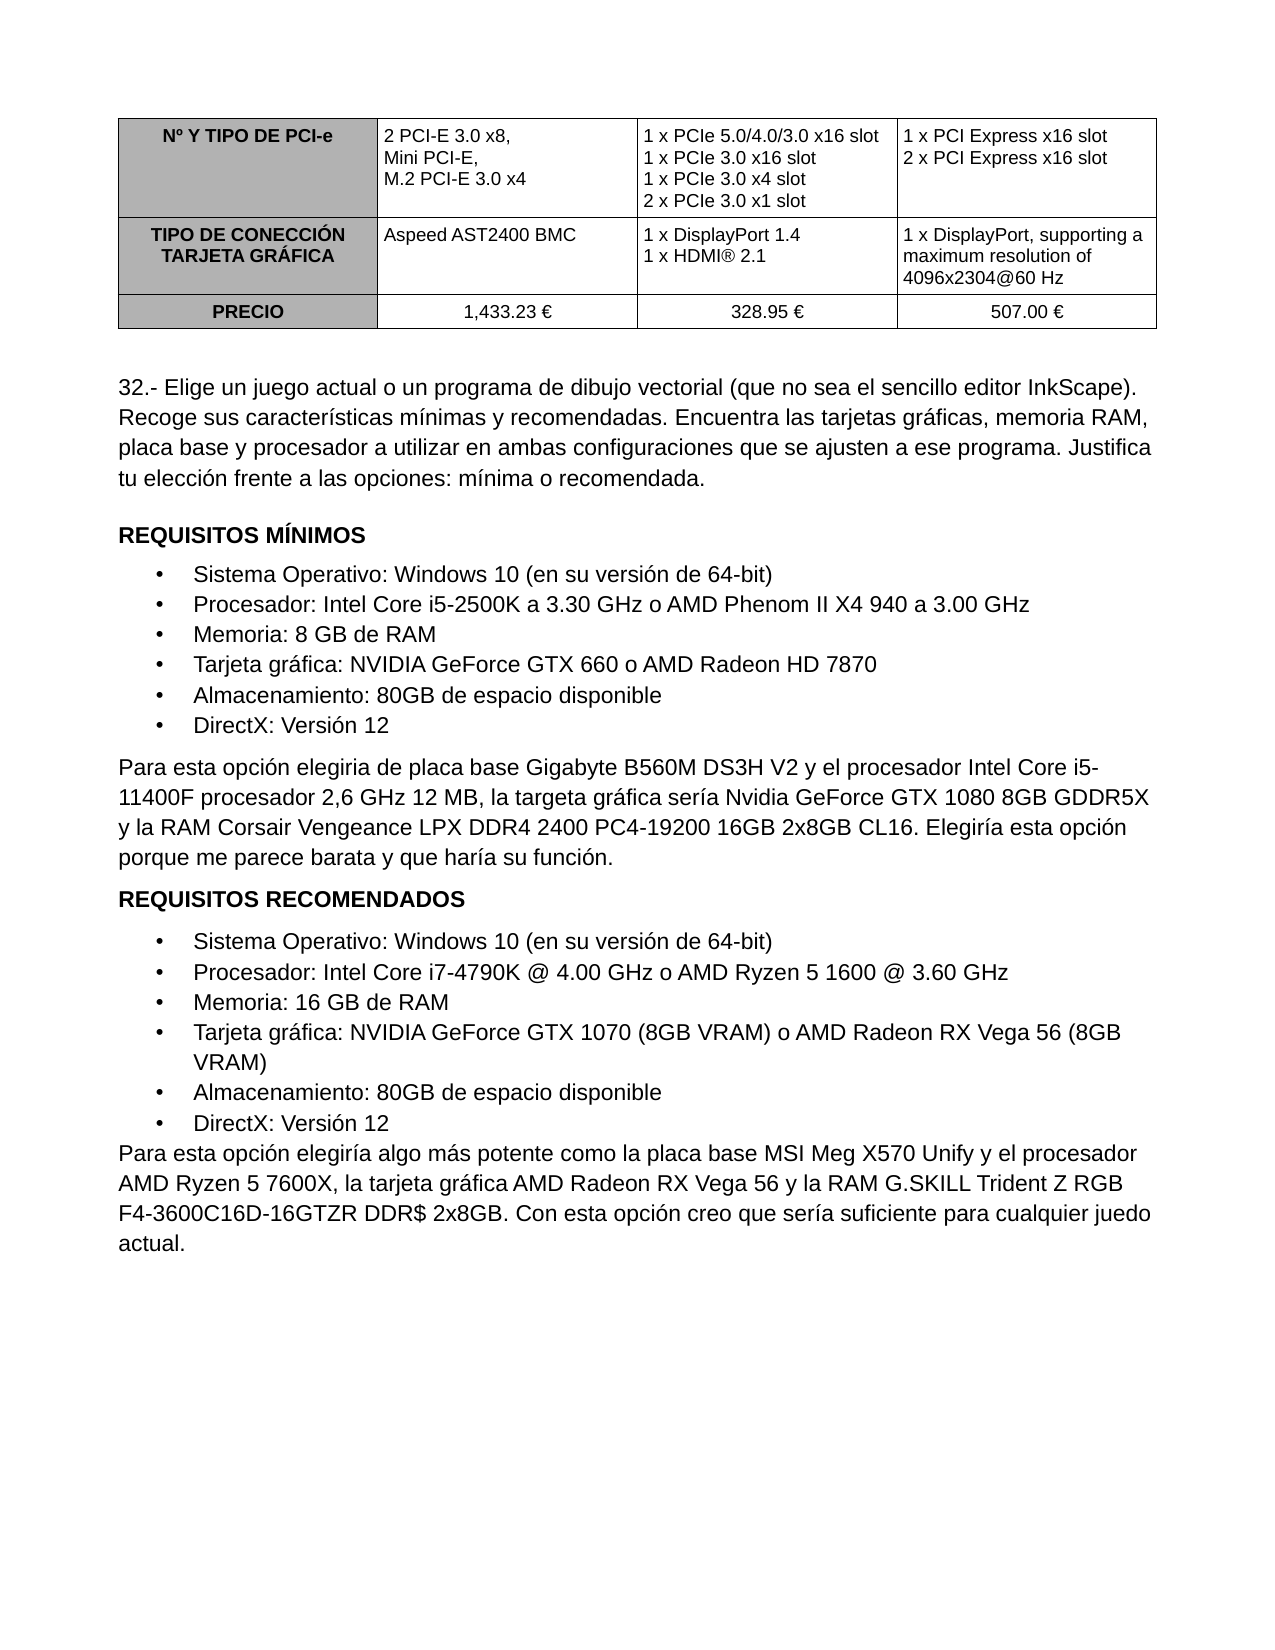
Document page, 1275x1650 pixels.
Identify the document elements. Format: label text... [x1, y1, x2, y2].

list Procesador: Intel Core i7-4790K @ 4.00 GHz o AMD Ryzen 5 1600 @ 3.60 GHz [156, 958, 1157, 985]
table_cell Nº Y TIPO DE PCI-e [119, 119, 377, 217]
text Para esta opción elegiría algo más potente como la placa base MSI Meg X570 Unify y el procesador AMD Ryzen 5 7600X, la tarjeta gráfica AMD Radeon RX Vega 56 y la RAM G.SKILL Trident Z RGB F4-3600C16D-16GTZR DDR$ 2x8GB. Con esta opción creo que sería suficiente para cualquier juedo actual. [118, 1140, 1157, 1257]
list Sistema Operativo: Windows 10 (en su versión de 64-bit) [156, 561, 1157, 587]
table_cell Aspeed AST2400 BMC [378, 218, 637, 294]
table_cell PRECIO [119, 295, 377, 328]
table_cell 1 x PCIe 5.0/4.0/3.0 x16 slot 1 x PCIe 3.0 x16 slot 1 x PCIe 3.0 x4 slot 2 x PCIe 3.0 x1 slot [638, 119, 897, 217]
table_cell TIPO DE CONECCIÓN TARJETA GRÁFICA [119, 218, 377, 294]
list Almacenamiento: 80GB de espacio disponible [156, 682, 1157, 708]
list Memoria: 16 GB de RAM [156, 989, 1157, 1015]
text 32.- Elige un juego actual o un programa de dibujo vectorial (que no sea el sencillo editor InkScape). Recoge sus características mínimas y recomendadas. Encuentra las tarjetas gráficas, memoria RAM, placa base y procesador a utilizar en ambas configuraciones que se ajusten a ese programa. Justifica tu elección frente a las opciones: mínima o recomendada. [118, 374, 1157, 491]
list Memoria: 8 GB de RAM [156, 621, 1157, 647]
list Procesador: Intel Core i5-2500K a 3.30 GHz o AMD Phenom II X4 940 a 3.00 GHz [156, 591, 1157, 617]
list DirectX: Versión 12 [156, 1109, 1157, 1136]
table_cell 1 x PCI Express x16 slot 2 x PCI Express x16 slot [898, 119, 1156, 217]
text REQUISITOS RECOMENDADOS [118, 886, 1157, 913]
table_cell 1 x DisplayPort, supporting a maximum resolution of 4096x2304@60 Hz [898, 218, 1156, 294]
table_cell 328,95 € [638, 295, 897, 328]
list Sistema Operativo: Windows 10 (en su versión de 64-bit) [156, 928, 1157, 955]
table_cell 2 PCI-E 3.0 x8, Mini PCI-E, M.2 PCI-E 3.0 x4 [378, 119, 637, 217]
list Almacenamiento: 80GB de espacio disponible [156, 1079, 1157, 1106]
list Tarjeta gráfica: NVIDIA GeForce GTX 660 o AMD Radeon HD 7870 [156, 651, 1157, 678]
subtitle REQUISITOS MÍNIMOS [118, 522, 1157, 548]
table_cell 1.433,23 € [378, 295, 637, 328]
text Para esta opción elegiria de placa base Gigabyte B560M DS3H V2 y el procesador Intel Core i5-11400F procesador 2,6 GHz 12 MB, la targeta gráfica sería Nvidia GeForce GTX 1080 8GB GDDR5X y la RAM Corsair Vengeance LPX DDR4 2400 PC4-19200 16GB 2x8GB CL16. Elegiría esta opción porque me parece barata y que haría su función. [118, 754, 1157, 871]
table_cell 1 x DisplayPort 1.4 1 x HDMI® 2.1 [638, 218, 897, 294]
list DirectX: Versión 12 [156, 712, 1157, 738]
table_cell 507,00 € [898, 295, 1156, 328]
list Tarjeta gráfica: NVIDIA GeForce GTX 1070 (8GB VRAM) o AMD Radeon RX Vega 56 (8GB VRAM) [156, 1019, 1157, 1076]
